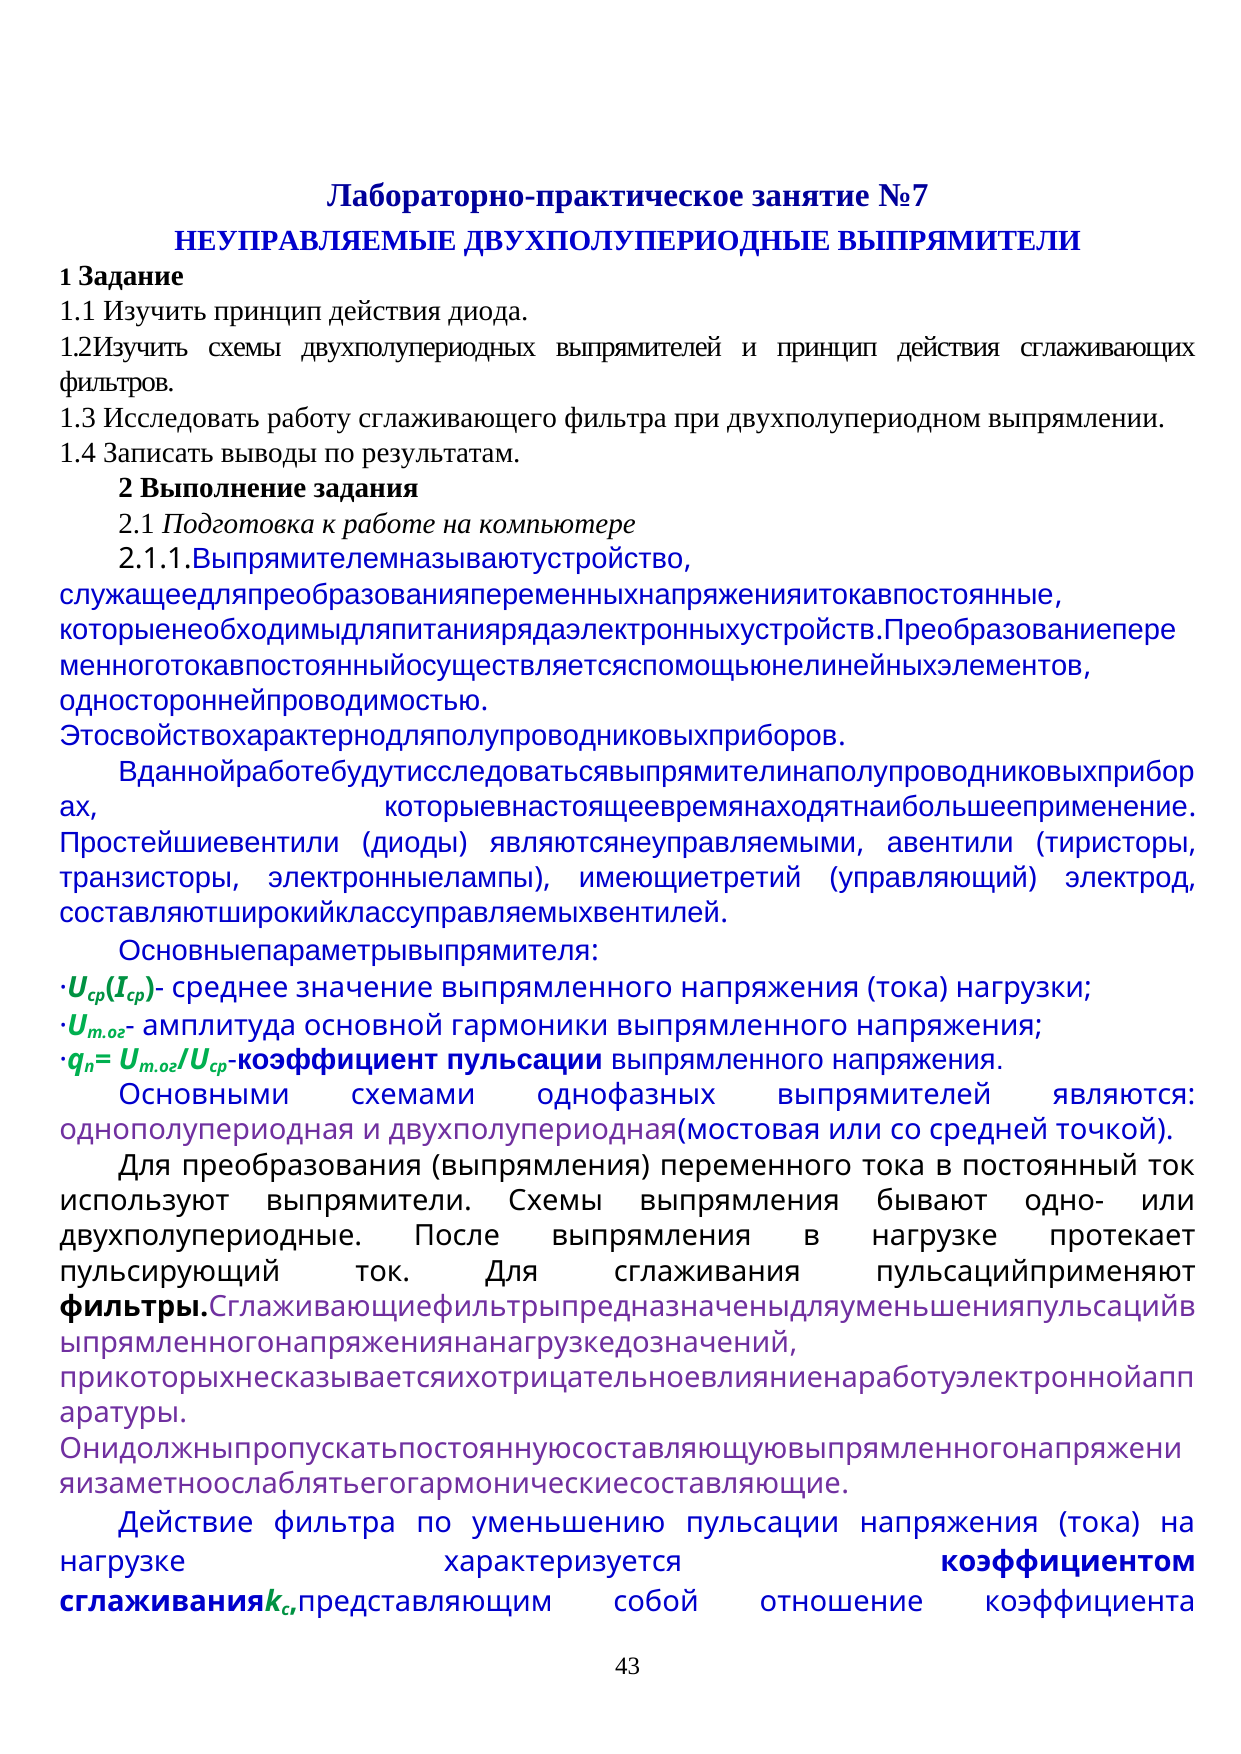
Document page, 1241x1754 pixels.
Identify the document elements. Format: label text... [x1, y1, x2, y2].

text Лабораторно-практическое занятие №7 [59, 175, 1196, 213]
text Действие фильтра по уменьшению пульсации напряжения (тока) на нагрузке характеризуется коэффициентом сглаживанияkc,представляющим собой отношение коэффициента [59, 1501, 1196, 1620]
text Вданнойработебудутисследоватьсявыпрямителинаполупроводниковыхприборах, которыевнастоящеевремянаходятнаибольшееприменение. Простейшиевентили (диоды) являютсянеуправляемыми, авентили (тиристоры, транзисторы, электронныелампы), имеющиетретий (управляющий) электрод, составляютширокийклассуправляемыхвентилей. [59, 753, 1196, 930]
text 2.1 Подготовка к работе на компьютере [59, 505, 1196, 540]
text 1.1 Изучить принцип действия диода. [59, 292, 1196, 328]
text ·Um.ог- амплитуда основной гармоники выпрямленного напряжения; [59, 1005, 1196, 1042]
text ·Uср(Iср)- среднее значение выпрямленного напряжения (тока) нагрузки; [59, 967, 1196, 1005]
text Основныепараметрывыпрямителя: [59, 930, 1196, 967]
text 1.4 Записать выводы по результатам. [59, 434, 1196, 469]
text Основными схемами однофазных выпрямителей являются: однополупериодная и двухполупериодная(мостовая или со средней точкой). [59, 1076, 1196, 1147]
text 2 Выполнение задания [59, 469, 1196, 505]
text НЕУПРАВЛЯЕМЫЕ ДВУХПОЛУПЕРИОДНЫЕ ВЫПРЯМИТЕЛИ [59, 223, 1196, 257]
text 1.2Изучить схемы двухполупериодных выпрямителей и принцип действия сглаживающих фильтров. [59, 328, 1196, 399]
text 2.1.1.Выпрямителемназываютустройство, служащеедляпреобразованияпеременныхнапряженияитокавпостоянные, которыенеобходимыдляпитаниярядаэлектронныхустройств.Преобразованиепеременноготокавпостоянныйосуществляетсяспомощьюнелинейныхэлементов, одностороннейпроводимостью. Этосвойствохарактернодляполупроводниковыхприборов. [59, 540, 1196, 753]
text Для преобразования (выпрямления) переменного тока в постоянный ток используют выпрямители. Схемы выпрямления бывают одно- или двухполупериодные. После выпрямления в нагрузке протекает пульсирующий ток. Для сглаживания пульсацийприменяют фильтры.Сглаживающиефильтрыпредназначеныдляуменьшенияпульсацийвыпрямленногонапряжениянанагрузкедозначений, прикоторыхнесказываетсяихотрицательноевлияниенаработуэлектроннойаппаратуры. Онидолжныпропускатьпостояннуюсоставляющуювыпрямленногонапряженияизаметноослаблятьегогармоническиесоставляющие. [59, 1147, 1196, 1501]
text ·qn= Um.ог/Uср-коэффициент пульсации выпрямленного напряжения. [59, 1042, 1196, 1076]
text 1 Задание [59, 257, 1196, 292]
subtitle 1.3 Исследовать работу сглаживающего фильтра при двухполупериодном выпрямлении. [59, 399, 1196, 434]
